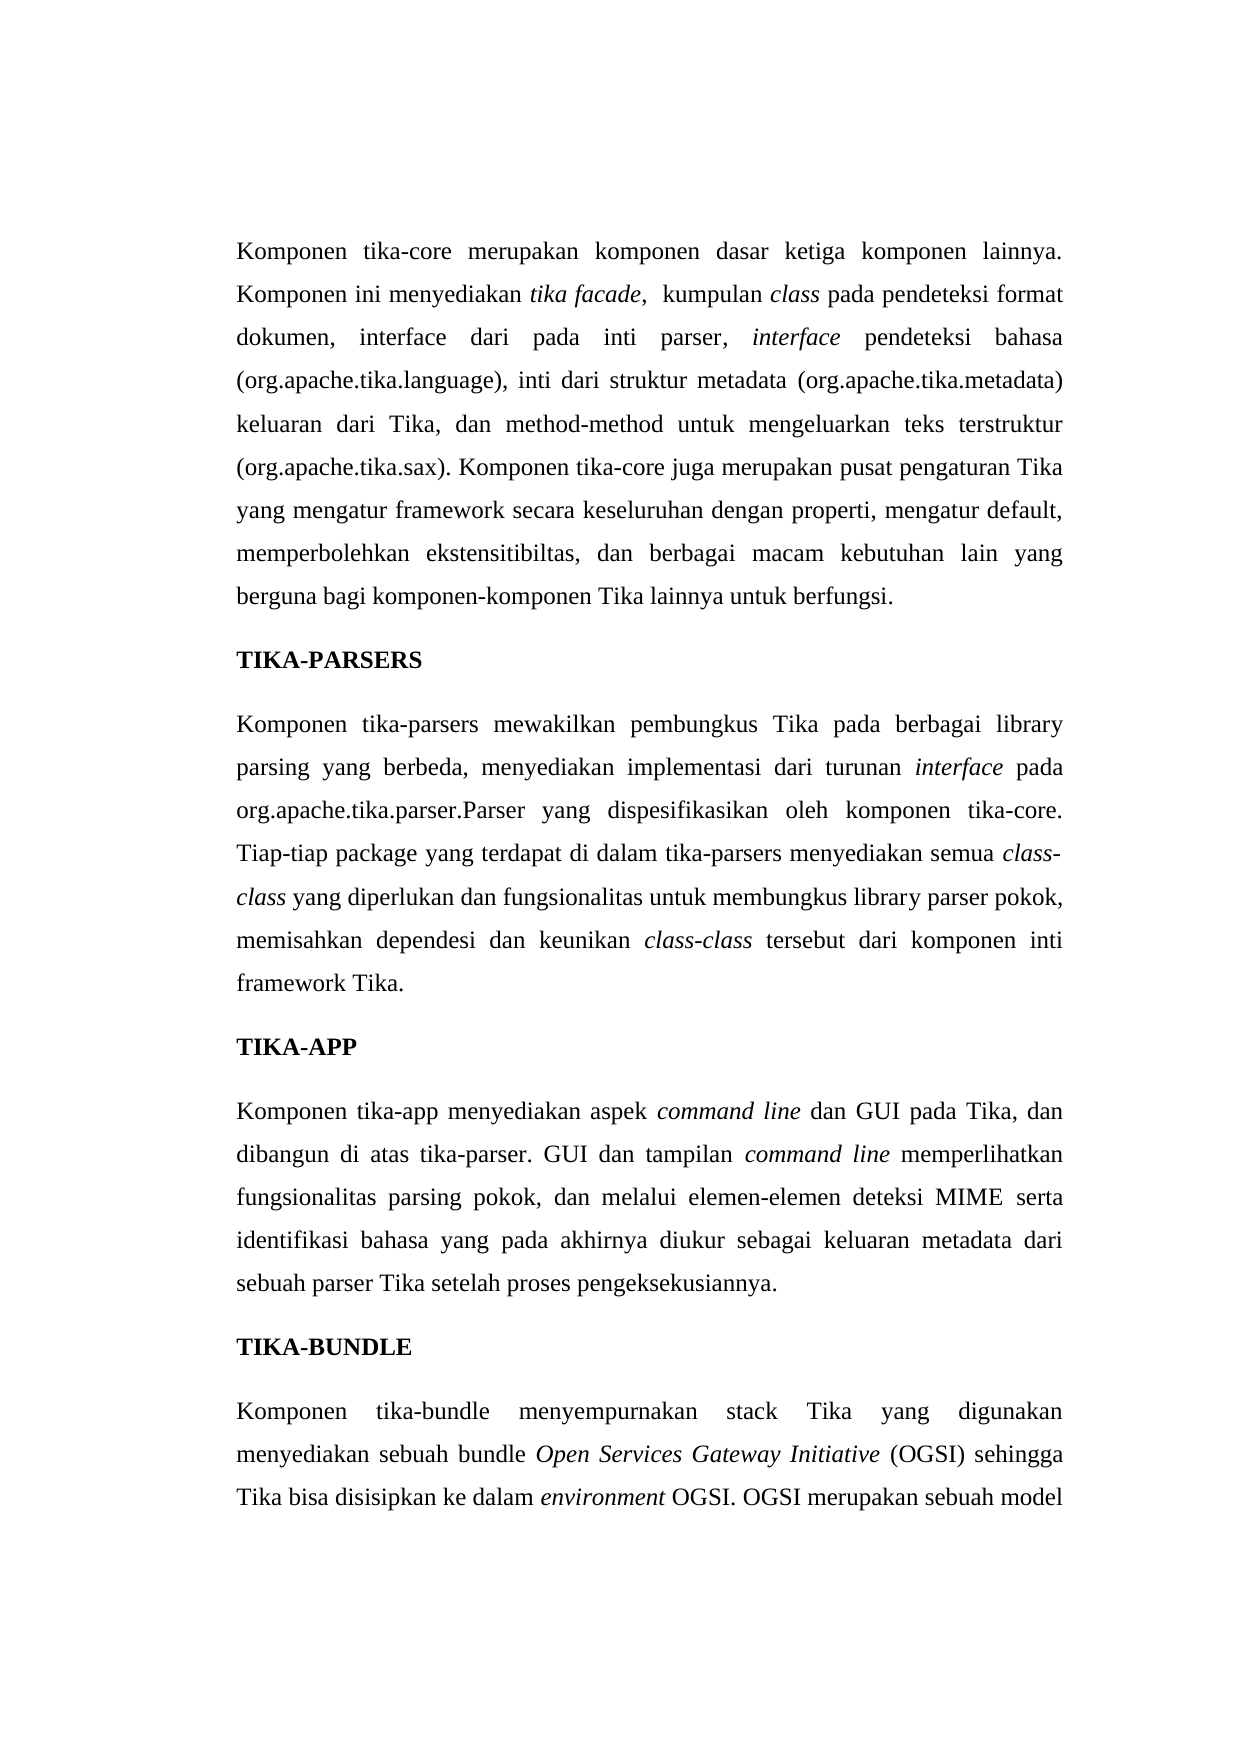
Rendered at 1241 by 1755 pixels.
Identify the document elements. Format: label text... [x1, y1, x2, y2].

text Komponen tika-bundle menyempurnakan stack Tika yang digunakan menyediakan sebuah bundle Open Services Gateway Initiative (OGSI) sehingga Tika bisa disisipkan ke dalam environment OGSI. OGSI merupakan sebuah model [236, 1396, 1063, 1511]
text TIKA-BUNDLE [236, 1332, 1063, 1361]
text TIKA-APP [236, 1032, 1063, 1061]
text Komponen tika-core merupakan komponen dasar ketiga komponen lainnya. Komponen ini menyediakan tika facade, kumpulan class pada pendeteksi format dokumen, interface dari pada inti parser, interface pendeteksi bahasa (org.apache.tika.language), inti dari struktur metadata (org.apache.tika.metadata) keluaran dari Tika, dan method-method untuk mengeluarkan teks terstruktur (org.apache.tika.sax). Komponen tika-core juga merupakan pusat pengaturan Tika yang mengatur framework secara keseluruhan dengan properti, mengatur default, memperbolehkan ekstensitibiltas, dan berbagai macam kebutuhan lain yang berguna bagi komponen-komponen Tika lainnya untuk berfungsi. [236, 236, 1063, 610]
text Komponen tika-parsers mewakilkan pembungkus Tika pada berbagai library parsing yang berbeda, menyediakan implementasi dari turunan interface pada org.apache.tika.parser.Parser yang dispesifikasikan oleh komponen tika-core. Tiap-tiap package yang terdapat di dalam tika-parsers menyediakan semua class-class yang diperlukan dan fungsionalitas untuk membungkus library parser pokok, memisahkan dependesi dan keunikan class-class tersebut dari komponen inti framework Tika. [236, 709, 1063, 997]
text Komponen tika-app menyediakan aspek command line dan GUI pada Tika, dan dibangun di atas tika-parser. GUI dan tampilan command line memperlihatkan fungsionalitas parsing pokok, dan melalui elemen-elemen deteksi MIME serta identifikasi bahasa yang pada akhirnya diukur sebagai keluaran metadata dari sebuah parser Tika setelah proses pengeksekusiannya. [236, 1096, 1063, 1297]
text TIKA-PARSERS [236, 645, 1063, 674]
